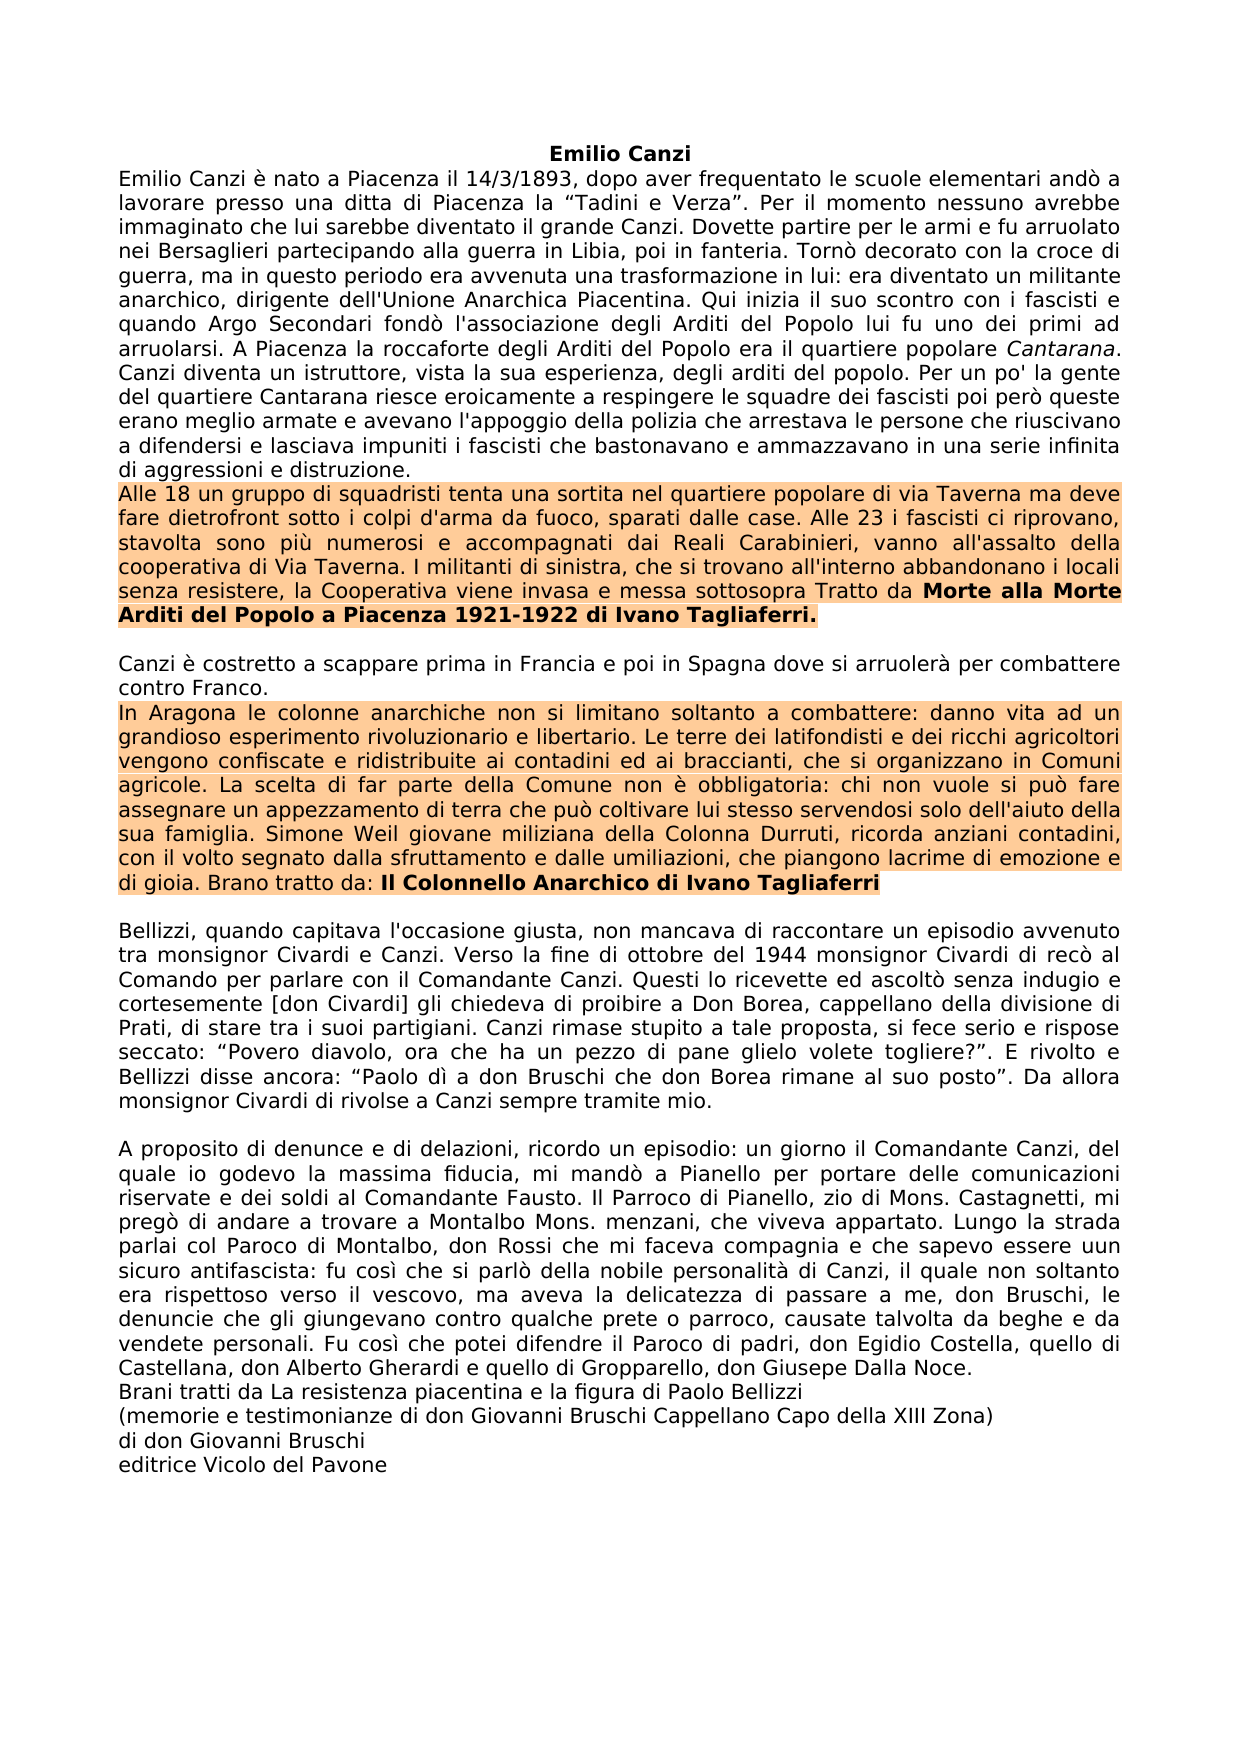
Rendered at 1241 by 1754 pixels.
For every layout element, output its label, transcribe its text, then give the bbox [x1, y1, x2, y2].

text Emilio Canzi [118, 142, 1122, 167]
text Bellizzi, quando capitava l'occasione giusta, non mancava di raccontare un episodio avvenuto tra monsignor Civardi e Canzi. Verso la fine di ottobre del 1944 monsignor Civardi di recò al Comando per parlare con il Comandante Canzi. Questi lo ricevette ed ascoltò senza indugio e cortesemente [don Civardi] gli chiedeva di proibire a Don Borea, cappellano della divisione di Prati, di stare tra i suoi partigiani. Canzi rimase stupito a tale proposta, si fece serio e rispose seccato: “Povero diavolo, ora che ha un pezzo di pane glielo volete togliere?”. E rivolto e Bellizzi disse ancora: “Paolo dì a don Bruschi che don Borea rimane al suo posto”. Da allora monsignor Civardi di rivolse a Canzi sempre tramite mio. [118, 919, 1122, 1113]
text Brani tratti da La resistenza piacentina e la figura di Paolo Bellizzi [118, 1380, 1122, 1404]
text Alle 18 un gruppo di squadristi tenta una sortita nel quartiere popolare di via Taverna ma deve fare dietrofront sotto i colpi d'arma da fuoco, sparati dalle case. Alle 23 i fascisti ci riprovano, stavolta sono più numerosi e accompagnati dai Reali Carabinieri, vanno all'assalto della cooperativa di Via Taverna. I militanti di sinistra, che si trovano all'interno abbandonano i locali senza resistere, la Cooperativa viene invasa e messa sottosopra Tratto da Morte alla Morte Arditi del Popolo a Piacenza 1921-1922 di Ivano Tagliaferri. [118, 482, 1122, 628]
text Emilio Canzi è nato a Piacenza il 14/3/1893, dopo aver frequentato le scuole elementari andò a lavorare presso una ditta di Piacenza la “Tadini e Verza”. Per il momento nessuno avrebbe immaginato che lui sarebbe diventato il grande Canzi. Dovette partire per le armi e fu arruolato nei Bersaglieri partecipando alla guerra in Libia, poi in fanteria. Tornò decorato con la croce di guerra, ma in questo periodo era avvenuta una trasformazione in lui: era diventato un militante anarchico, dirigente dell'Unione Anarchica Piacentina. Qui inizia il suo scontro con i fascisti e quando Argo Secondari fondò l'associazione degli Arditi del Popolo lui fu uno dei primi ad arruolarsi. A Piacenza la roccaforte degli Arditi del Popolo era il quartiere popolare Cantarana. Canzi diventa un istruttore, vista la sua esperienza, degli arditi del popolo. Per un po' la gente del quartiere Cantarana riesce eroicamente a respingere le squadre dei fascisti poi però queste erano meglio armate e avevano l'appoggio della polizia che arrestava le persone che riuscivano a difendersi e lasciava impuniti i fascisti che bastonavano e ammazzavano in una serie infinita di aggressioni e distruzione. [118, 167, 1122, 482]
text Canzi è costretto a scappare prima in Francia e poi in Spagna dove si arruolerà per combattere contro Franco. [118, 652, 1122, 701]
text di don Giovanni Bruschi [118, 1429, 1122, 1453]
text A proposito di denunce e di delazioni, ricordo un episodio: un giorno il Comandante Canzi, del quale io godevo la massima fiducia, mi mandò a Pianello per portare delle comunicazioni riservate e dei soldi al Comandante Fausto. Il Parroco di Pianello, zio di Mons. Castagnetti, mi pregò di andare a trovare a Montalbo Mons. menzani, che viveva appartato. Lungo la strada parlai col Paroco di Montalbo, don Rossi che mi faceva compagnia e che sapevo essere uun sicuro antifascista: fu così che si parlò della nobile personalità di Canzi, il quale non soltanto era rispettoso verso il vescovo, ma aveva la delicatezza di passare a me, don Bruschi, le denuncie che gli giungevano contro qualche prete o parroco, causate talvolta da beghe e da vendete personali. Fu così che potei difendre il Paroco di padri, don Egidio Costella, quello di Castellana, don Alberto Gherardi e quello di Gropparello, don Giusepe Dalla Noce. [118, 1137, 1122, 1380]
text (memorie e testimonianze di don Giovanni Bruschi Cappellano Capo della XIII Zona) [118, 1404, 1122, 1429]
text editrice Vicolo del Pavone [118, 1453, 1122, 1477]
text In Aragona le colonne anarchiche non si limitano soltanto a combattere: danno vita ad un grandioso esperimento rivoluzionario e libertario. Le terre dei latifondisti e dei ricchi agricoltori vengono confiscate e ridistribuite ai contadini ed ai braccianti, che si organizzano in Comuni agricole. La scelta di far parte della Comune non è obbligatoria: chi non vuole si può fare assegnare un appezzamento di terra che può coltivare lui stesso servendosi solo dell'aiuto della sua famiglia. Simone Weil giovane miliziana della Colonna Durruti, ricorda anziani contadini, con il volto segnato dalla sfruttamento e dalle umiliazioni, che piangono lacrime di emozione e di gioia. Brano tratto da: Il Colonnello Anarchico di Ivano Tagliaferri [118, 701, 1122, 895]
